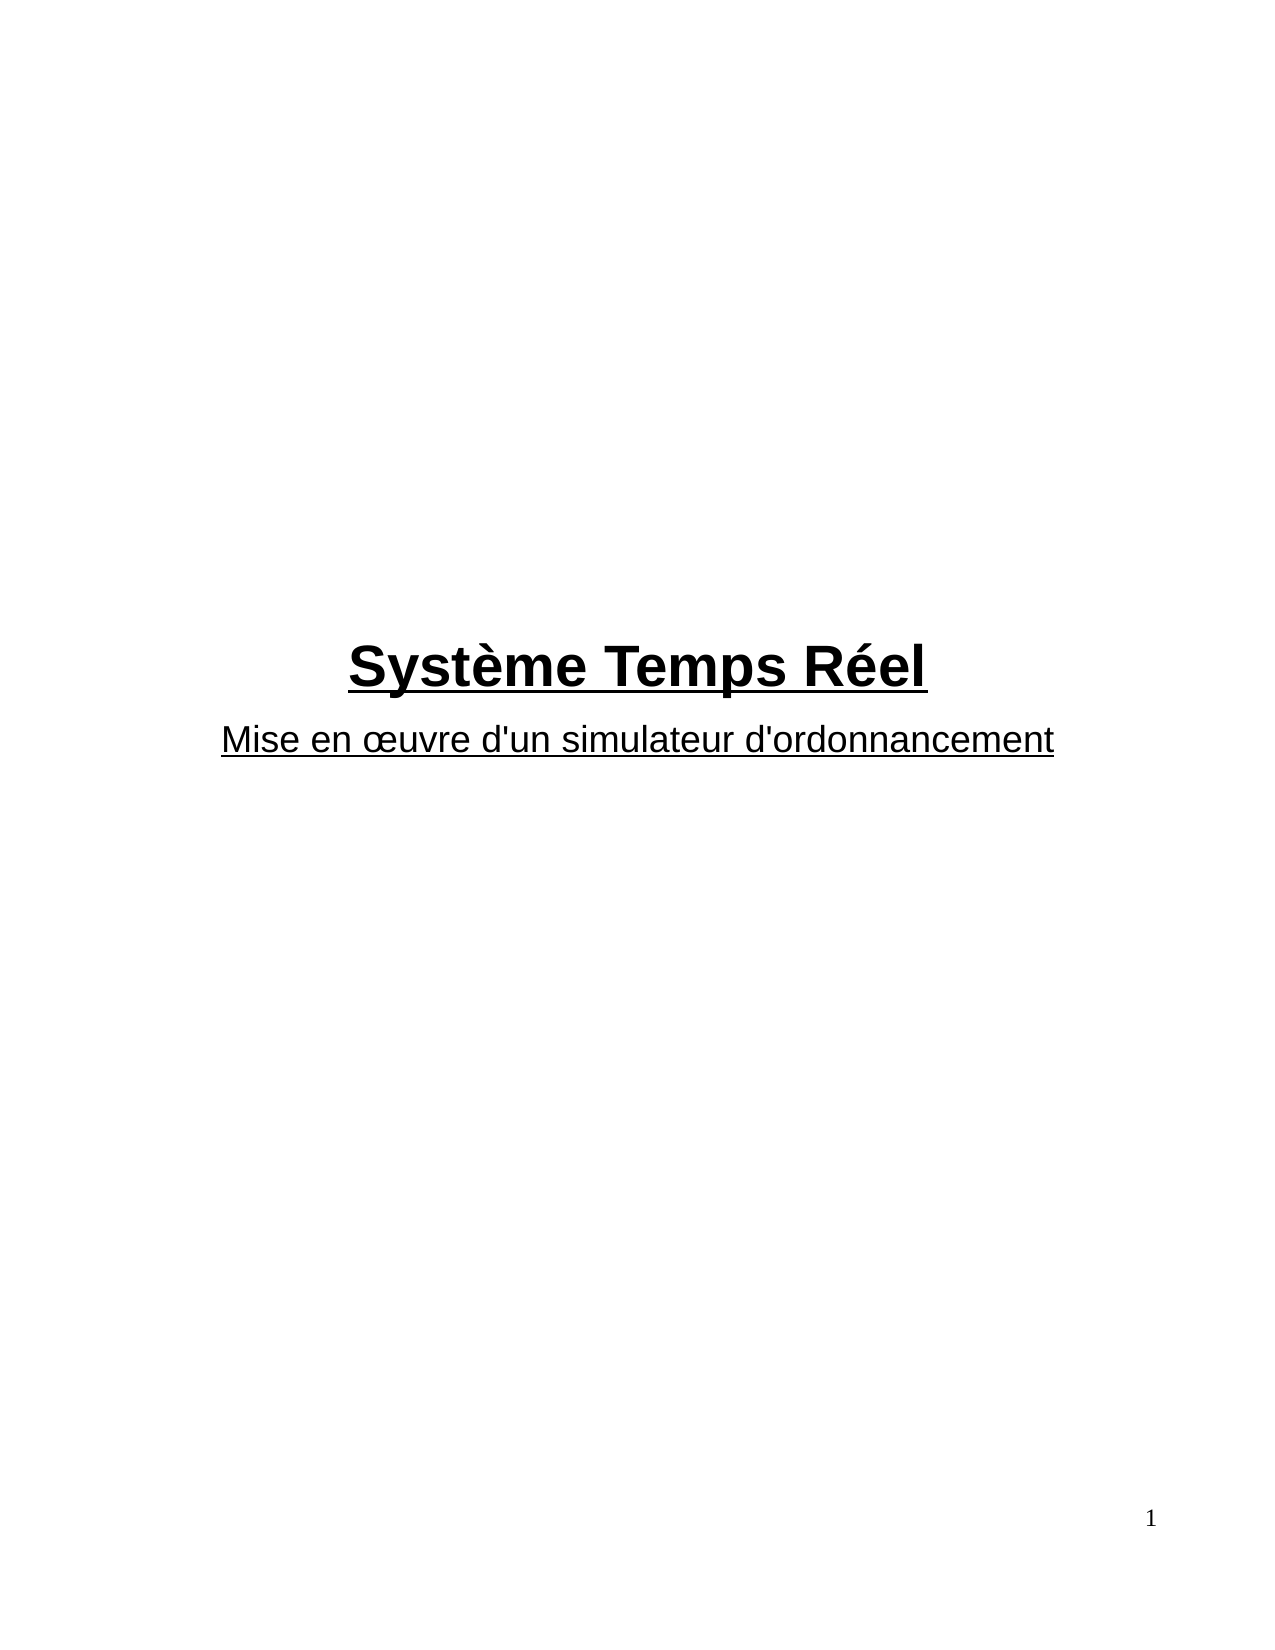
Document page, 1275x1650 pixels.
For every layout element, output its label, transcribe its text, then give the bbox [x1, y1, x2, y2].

title Système Temps Réel [118, 632, 1157, 699]
subtitle Mise en œuvre d'un simulateur d'ordonnancement [118, 718, 1157, 761]
